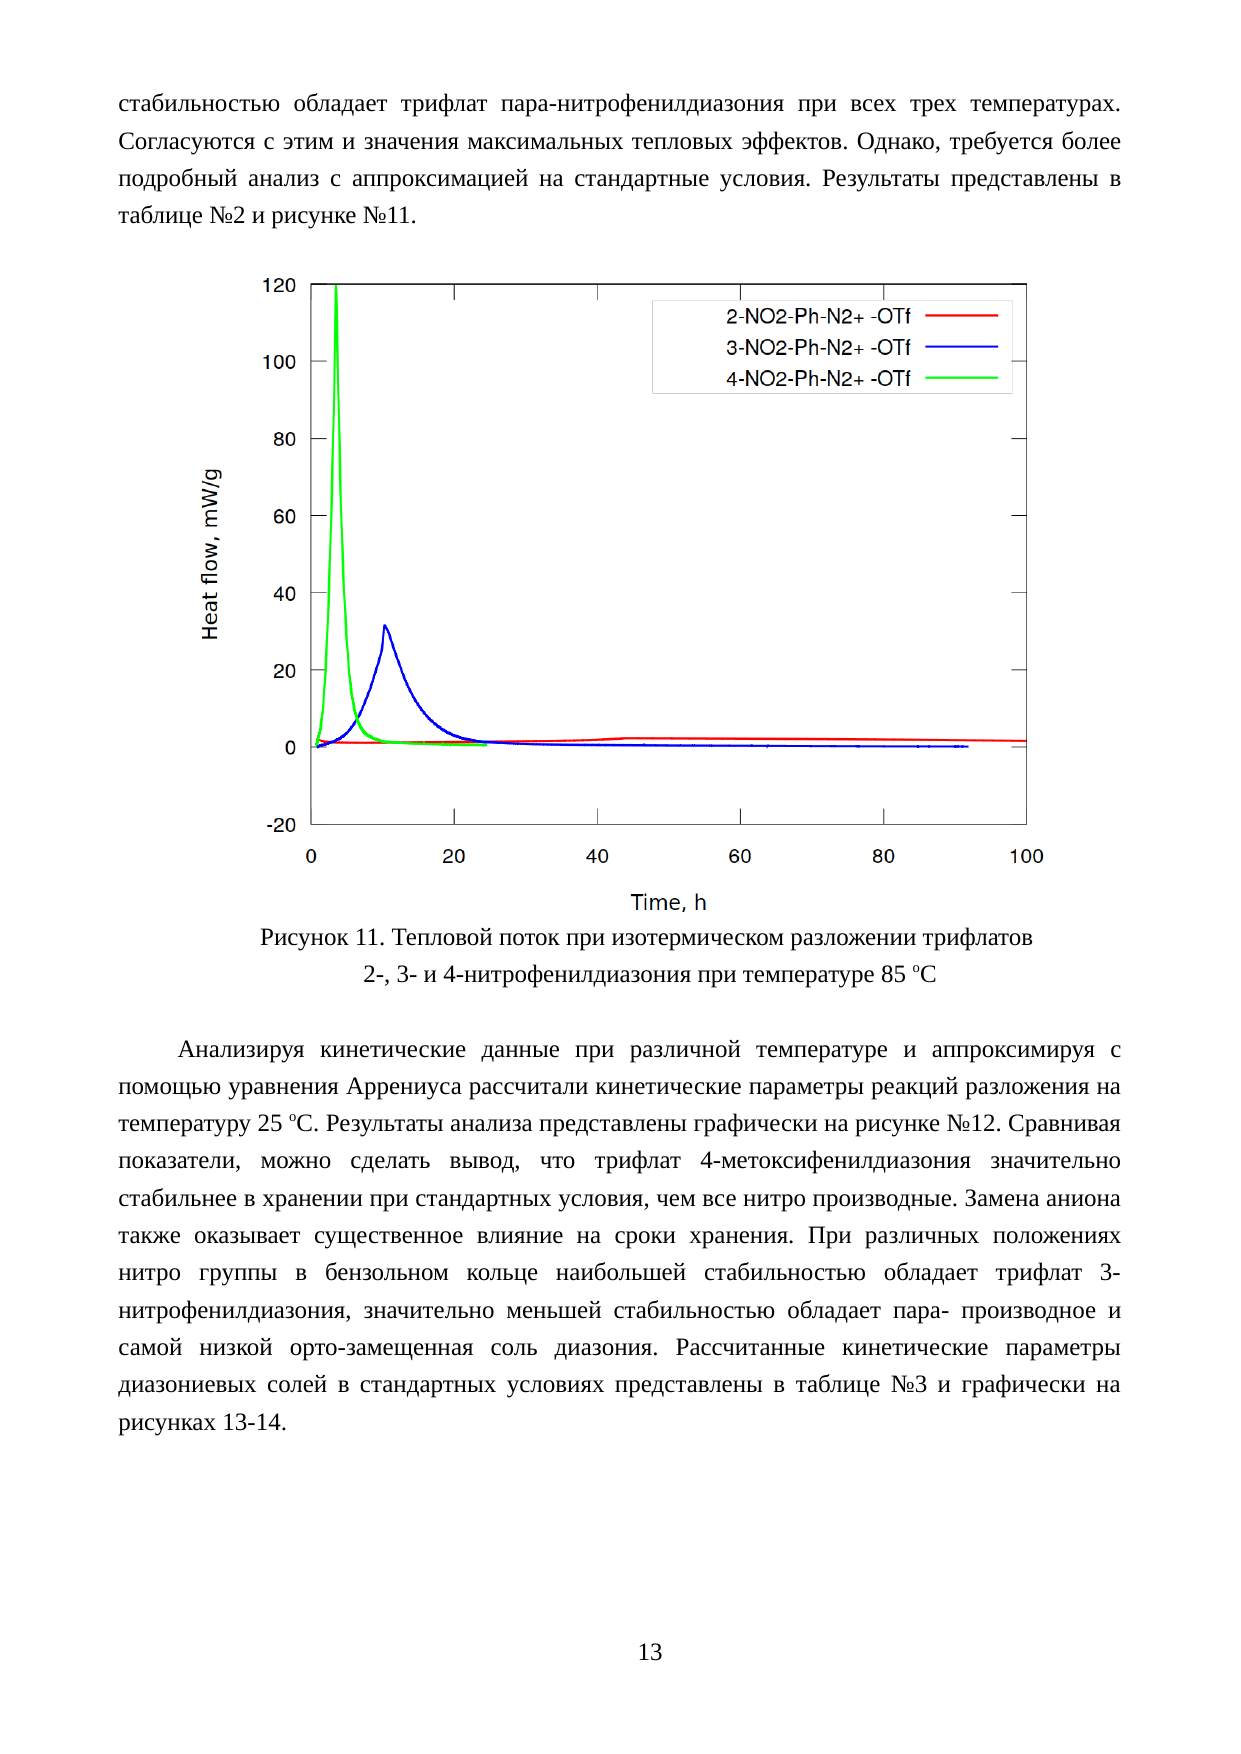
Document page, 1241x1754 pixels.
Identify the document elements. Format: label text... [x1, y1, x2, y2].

text 2-, 3- и 4-нитрофенилдиазония при температуре 85 оС [118, 959, 1122, 988]
text стабильностью обладает трифлат пара-нитрофенилдиазония при всех трех температурах. Согласуются с этим и значения максимальных тепловых эффектов. Однако, требуется более подробный анализ с аппроксимацией на стандартные условия. Результаты представлены в таблице №2 и рисунке №11. [118, 88, 1122, 229]
text Рисунок 11. Тепловой поток при изотермическом разложении трифлатов [118, 275, 1122, 951]
picture [194, 274, 1046, 914]
text Анализируя кинетические данные при различной температуре и аппроксимируя с помощью уравнения Аррениуса рассчитали кинетические параметры реакций разложения на температуру 25 оС. Результаты анализа представлены графически на рисунке №12. Сравнивая показатели, можно сделать вывод, что трифлат 4-метоксифенилдиазония значительно стабильнее в хранении при стандартных условия, чем все нитро производные. Замена аниона также оказывает существенное влияние на сроки хранения. При различных положениях нитро группы в бензольном кольце наибольшей стабильностью обладает трифлат 3-нитрофенилдиазония, значительно меньшей стабильностью обладает пара- производное и самой низкой орто-замещенная соль диазония. Рассчитанные кинетические параметры диазониевых солей в стандартных условиях представлены в таблице №3 и графически на рисунках 13-14. [118, 1034, 1122, 1435]
